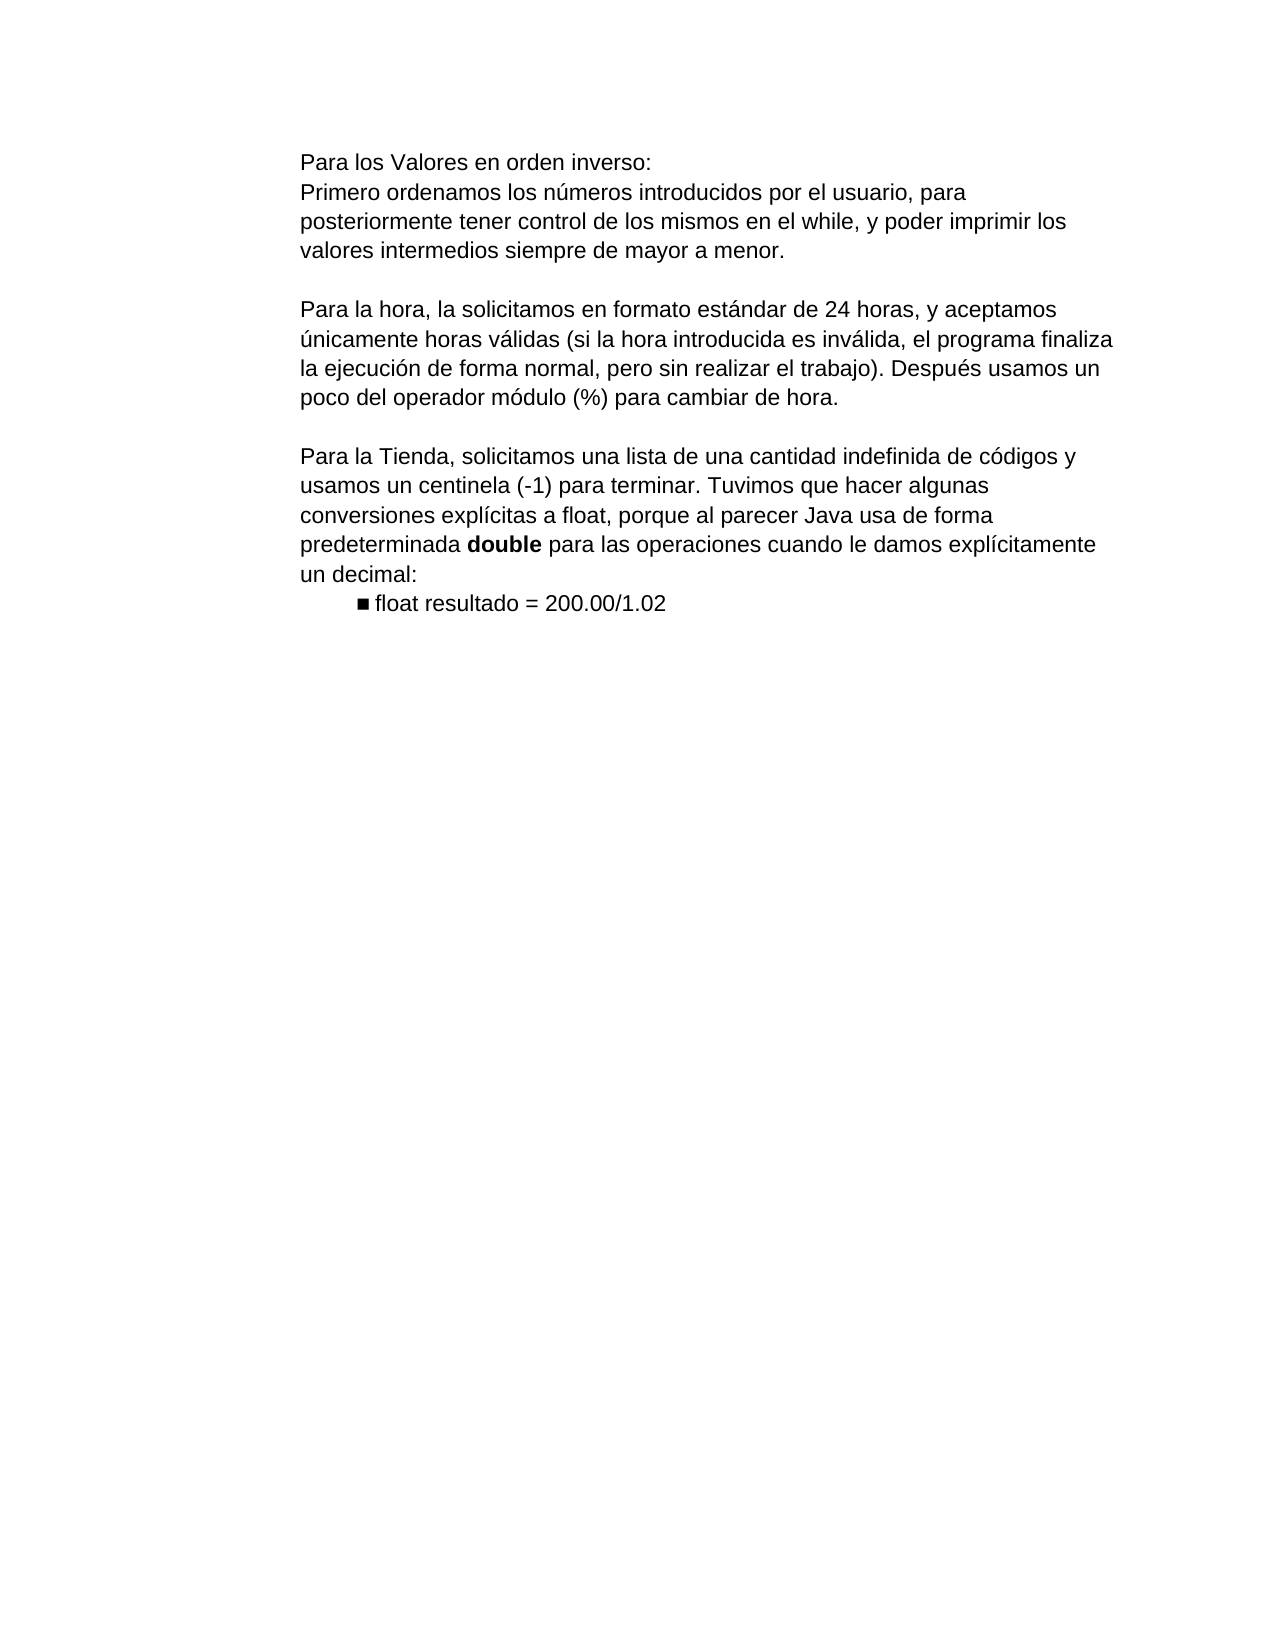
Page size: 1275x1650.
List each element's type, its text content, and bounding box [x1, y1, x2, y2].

list Para la hora, la solicitamos en formato estándar de 24 horas, y aceptamos únicamente horas válidas (si la hora introducida es inválida, el programa finaliza la ejecución de forma normal, pero sin realizar el trabajo). Después usamos un poco del operador módulo (%) para cambiar de hora. [262, 297, 1125, 411]
list Primero ordenamos los números introducidos por el usuario, para posteriormente tener control de los mismos en el while, y poder imprimir los valores intermedios siempre de mayor a menor. [262, 179, 1125, 264]
list float resultado = 200.00/1.02 [356, 591, 1125, 616]
list Para los Valores en orden inverso: [262, 150, 1125, 176]
list Para la Tienda, solicitamos una lista de una cantidad indefinida de códigos y usamos un centinela (-1) para terminar. Tuvimos que hacer algunas conversiones explícitas a float, porque al parecer Java usa de forma predeterminada double para las operaciones cuando le damos explícitamente un decimal: [262, 444, 1125, 587]
